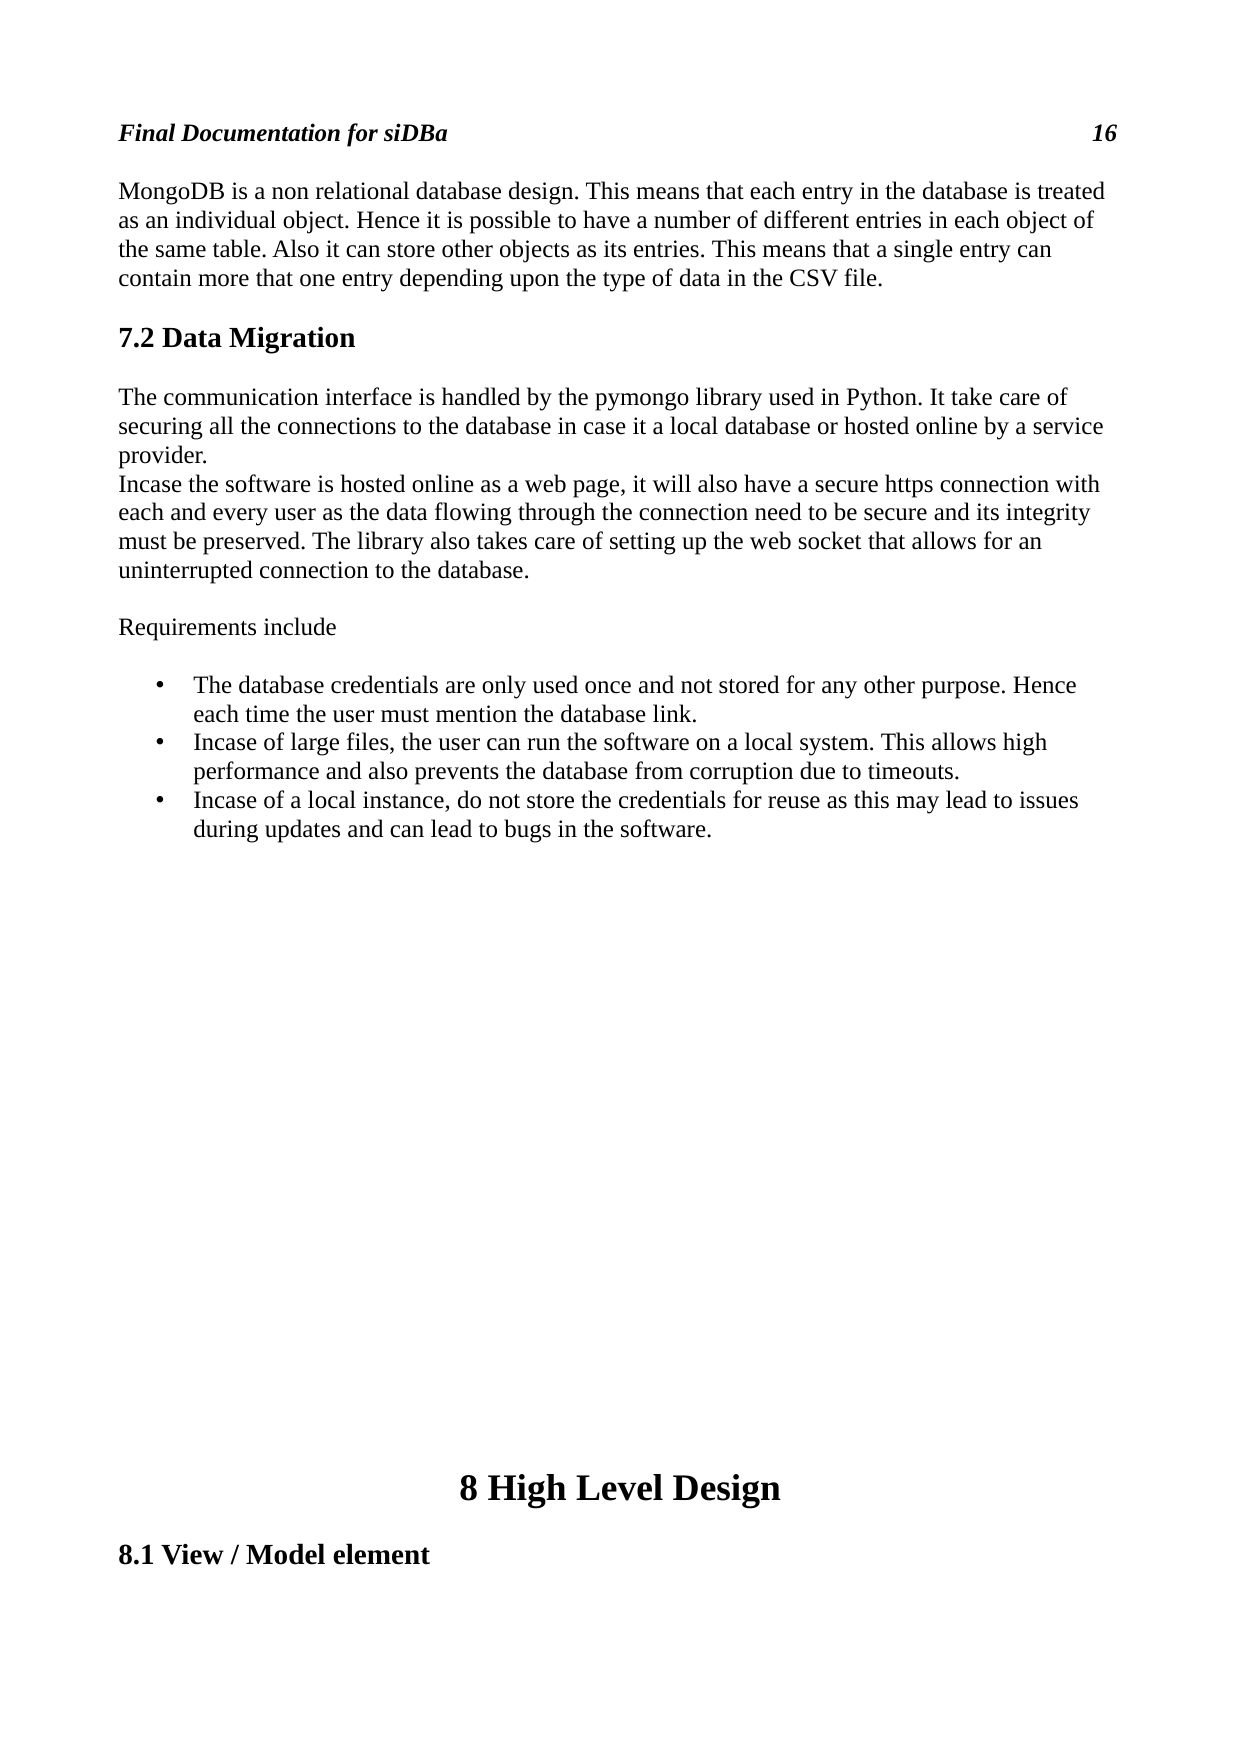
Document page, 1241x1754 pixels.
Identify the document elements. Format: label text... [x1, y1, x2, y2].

list The database credentials are only used once and not stored for any other purpose. Hence each time the user must mention the database link. [156, 670, 1122, 727]
text 8 High Level Design [118, 1465, 1122, 1508]
text MongoDB is a non relational database design. This means that each entry in the database is treated as an individual object. Hence it is possible to have a number of different entries in each object of the same table. Also it can store other objects as its entries. This means that a single entry can contain more that one entry depending upon the type of data in the CSV file. [118, 176, 1122, 291]
text The communication interface is handled by the pymongo library used in Python. It take care of securing all the connections to the database in case it a local database or hosted online by a service provider. [118, 382, 1122, 469]
text 8.1 View / Model element [118, 1537, 1122, 1571]
text 7.2 Data Migration [118, 320, 1122, 354]
list Incase of a local instance, do not store the credentials for reuse as this may lead to issues during updates and can lead to bugs in the software. [156, 785, 1122, 842]
text Incase the software is hosted online as a web page, it will also have a secure https connection with each and every user as the data flowing through the connection need to be secure and its integrity must be preserved. The library also takes care of setting up the web socket that allows for an uninterrupted connection to the database. [118, 469, 1122, 584]
list Incase of large files, the user can run the software on a local system. This allows high performance and also prevents the database from corruption due to timeouts. [156, 727, 1122, 785]
text Requirements include [118, 612, 1122, 641]
